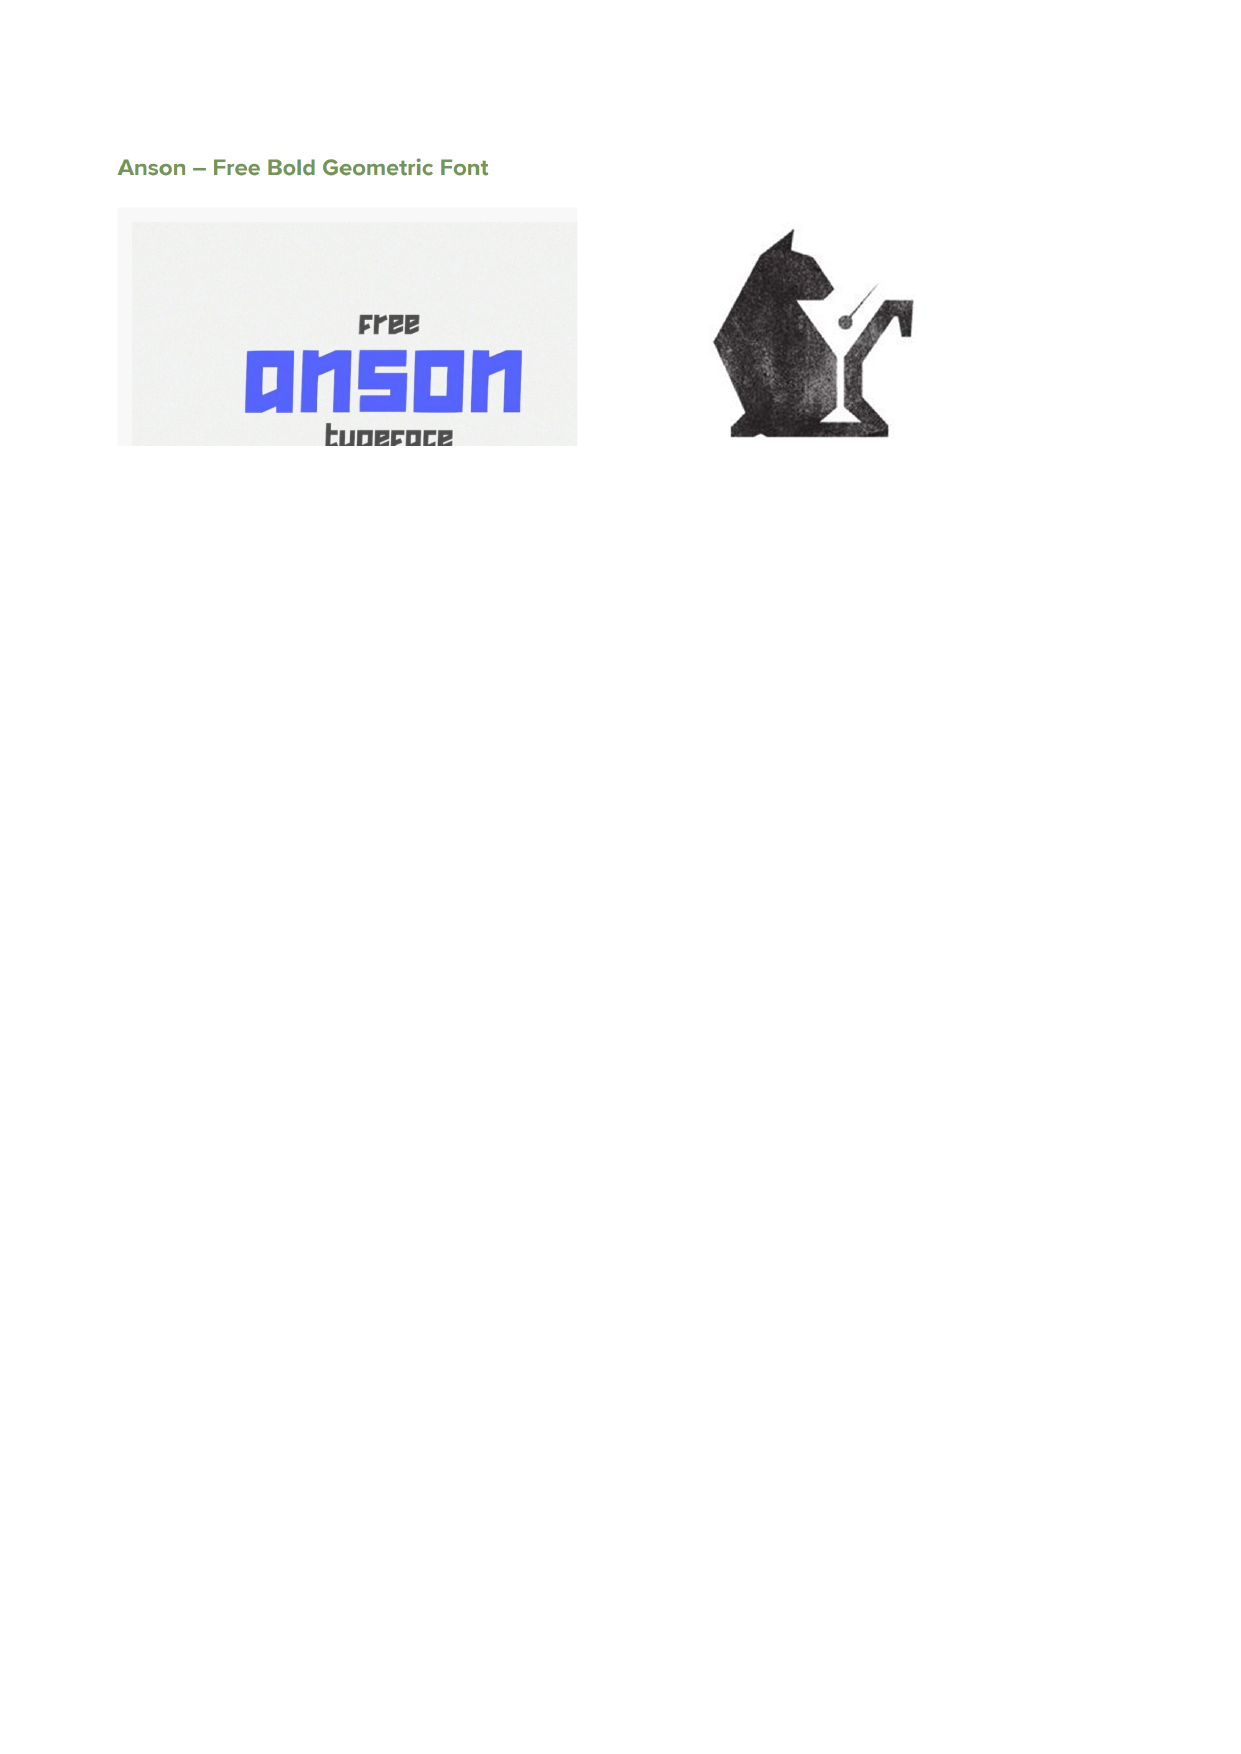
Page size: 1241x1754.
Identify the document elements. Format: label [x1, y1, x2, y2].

picture [626, 161, 993, 528]
picture [102, 134, 578, 446]
